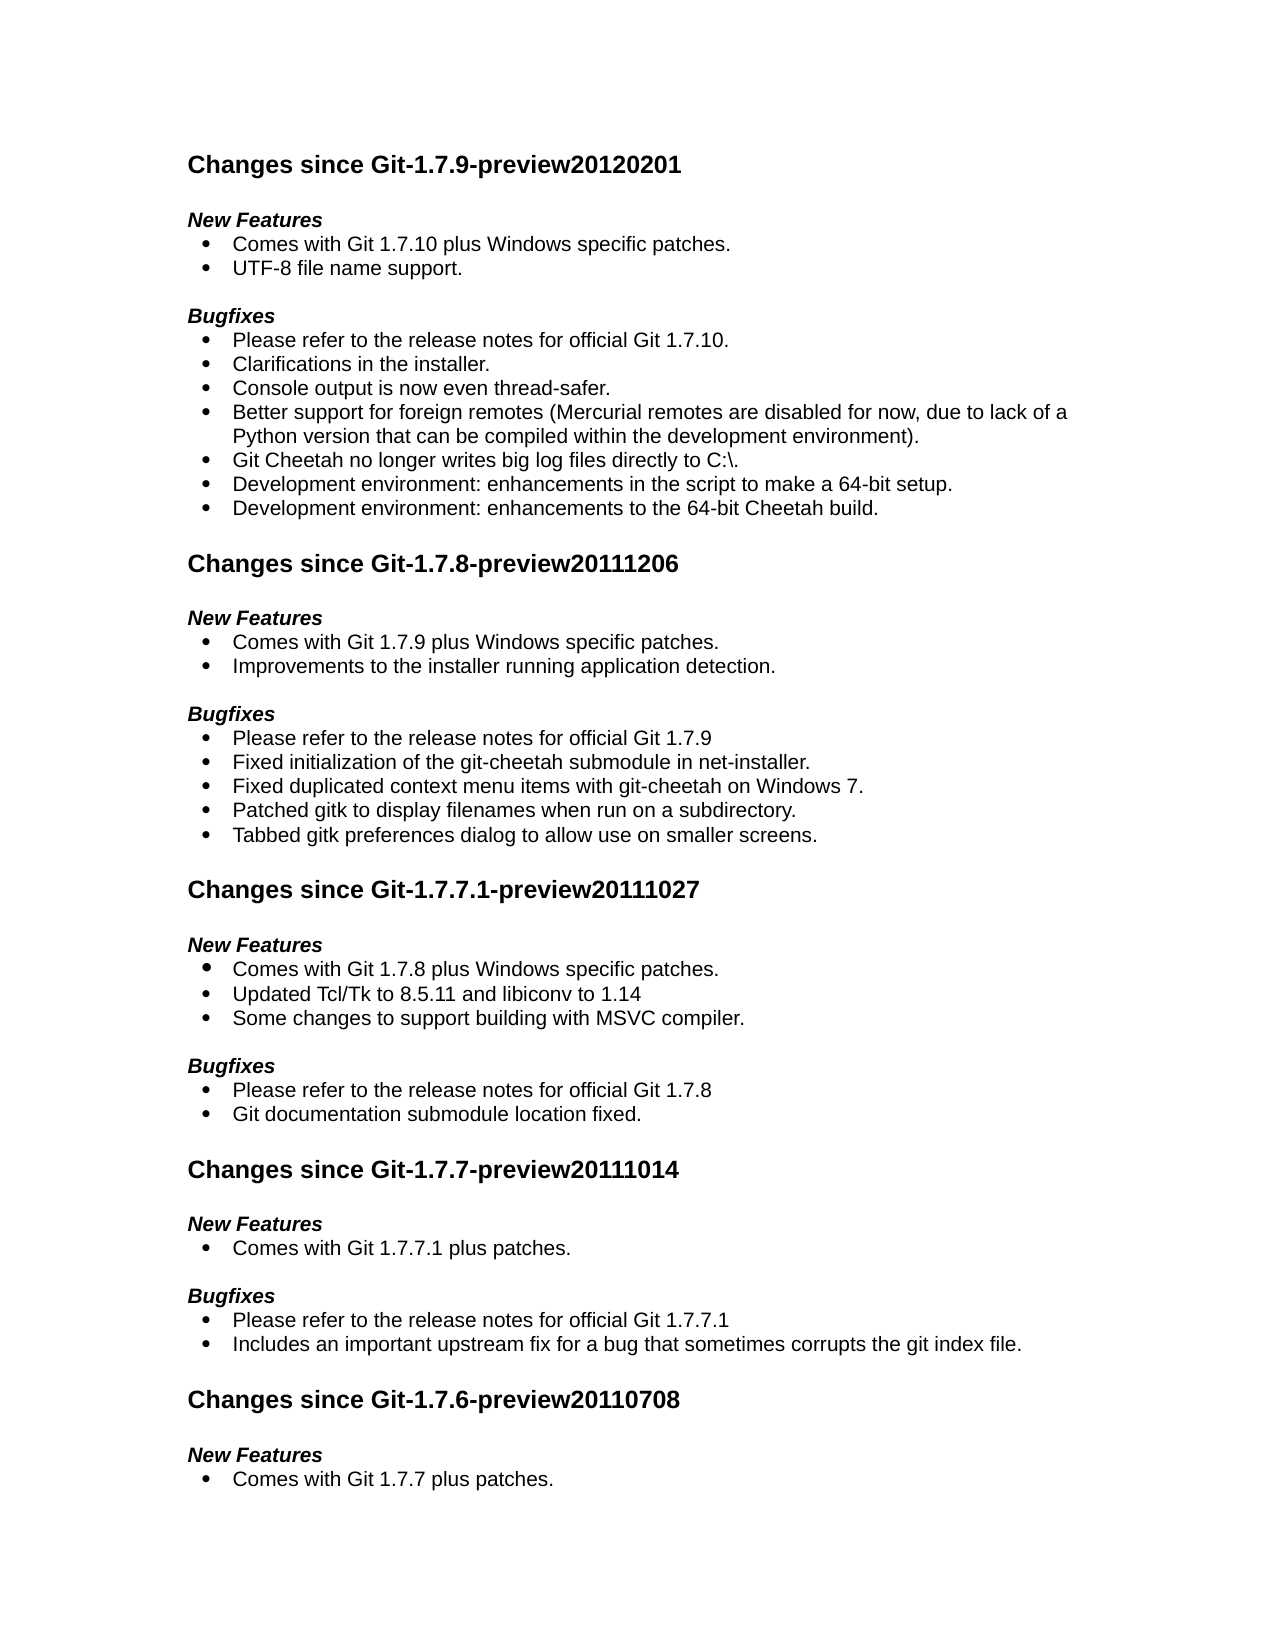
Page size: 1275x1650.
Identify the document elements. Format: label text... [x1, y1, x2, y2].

list Fixed initialization of the git-cheetah submodule in net-installer. [202, 750, 1087, 774]
list Patched gitk to display filenames when run on a subdirectory. [202, 798, 1087, 822]
text Bugfixes [187, 303, 1087, 327]
list Please refer to the release notes for official Git 1.7.10. [202, 327, 1087, 352]
text New Features [187, 1212, 1087, 1236]
text New Features [187, 606, 1087, 630]
list Some changes to support building with MSVC compiler. [202, 1006, 1087, 1030]
text New Features [187, 207, 1087, 231]
list Development environment: enhancements in the script to make a 64-bit setup. [202, 472, 1087, 496]
list Comes with Git 1.7.7.1 plus patches. [202, 1236, 1087, 1260]
list Includes an important upstream fix for a bug that sometimes corrupts the git index file. [202, 1332, 1087, 1356]
list Comes with Git 1.7.9 plus Windows specific patches. [202, 630, 1087, 654]
list Clarifications in the installer. [202, 352, 1087, 376]
text Bugfixes [187, 1284, 1087, 1308]
list Console output is now even thread-safer. [202, 376, 1087, 400]
list Tabbed gitk preferences dialog to allow use on smaller screens. [202, 822, 1087, 846]
list Please refer to the release notes for official Git 1.7.8 [202, 1078, 1087, 1102]
text Changes since Git-1.7.9-preview20120201 [187, 150, 1087, 179]
list Better support for foreign remotes (Mercurial remotes are disabled for now, due to lack of a Python version that can be compiled within the development environment). [202, 400, 1087, 448]
list Comes with Git 1.7.7 plus patches. [202, 1466, 1087, 1490]
list UTF-8 file name support. [202, 256, 1087, 279]
text Changes since Git-1.7.7-preview20111014 [187, 1154, 1087, 1183]
text Changes since Git-1.7.8-preview20111206 [187, 549, 1087, 577]
text Bugfixes [187, 1054, 1087, 1078]
text Changes since Git-1.7.7.1-preview20111027 [187, 875, 1087, 904]
text New Features [187, 1442, 1087, 1466]
text Bugfixes [187, 702, 1087, 726]
list Git Cheetah no longer writes big log files directly to C:\. [202, 448, 1087, 472]
list Comes with Git 1.7.10 plus Windows specific patches. [202, 231, 1087, 256]
list Updated Tcl/Tk to 8.5.11 and libiconv to 1.14 [202, 982, 1087, 1006]
text New Features [187, 933, 1087, 957]
list Development environment: enhancements to the 64-bit Cheetah build. [202, 496, 1087, 520]
text Changes since Git-1.7.6-preview20110708 [187, 1385, 1087, 1414]
list Please refer to the release notes for official Git 1.7.9 [202, 726, 1087, 750]
list Improvements to the installer running application detection. [202, 654, 1087, 678]
list Git documentation submodule location fixed. [202, 1102, 1087, 1126]
list Fixed duplicated context menu items with git-cheetah on Windows 7. [202, 774, 1087, 798]
list Comes with Git 1.7.8 plus Windows specific patches. [202, 957, 1087, 982]
list Please refer to the release notes for official Git 1.7.7.1 [202, 1308, 1087, 1332]
